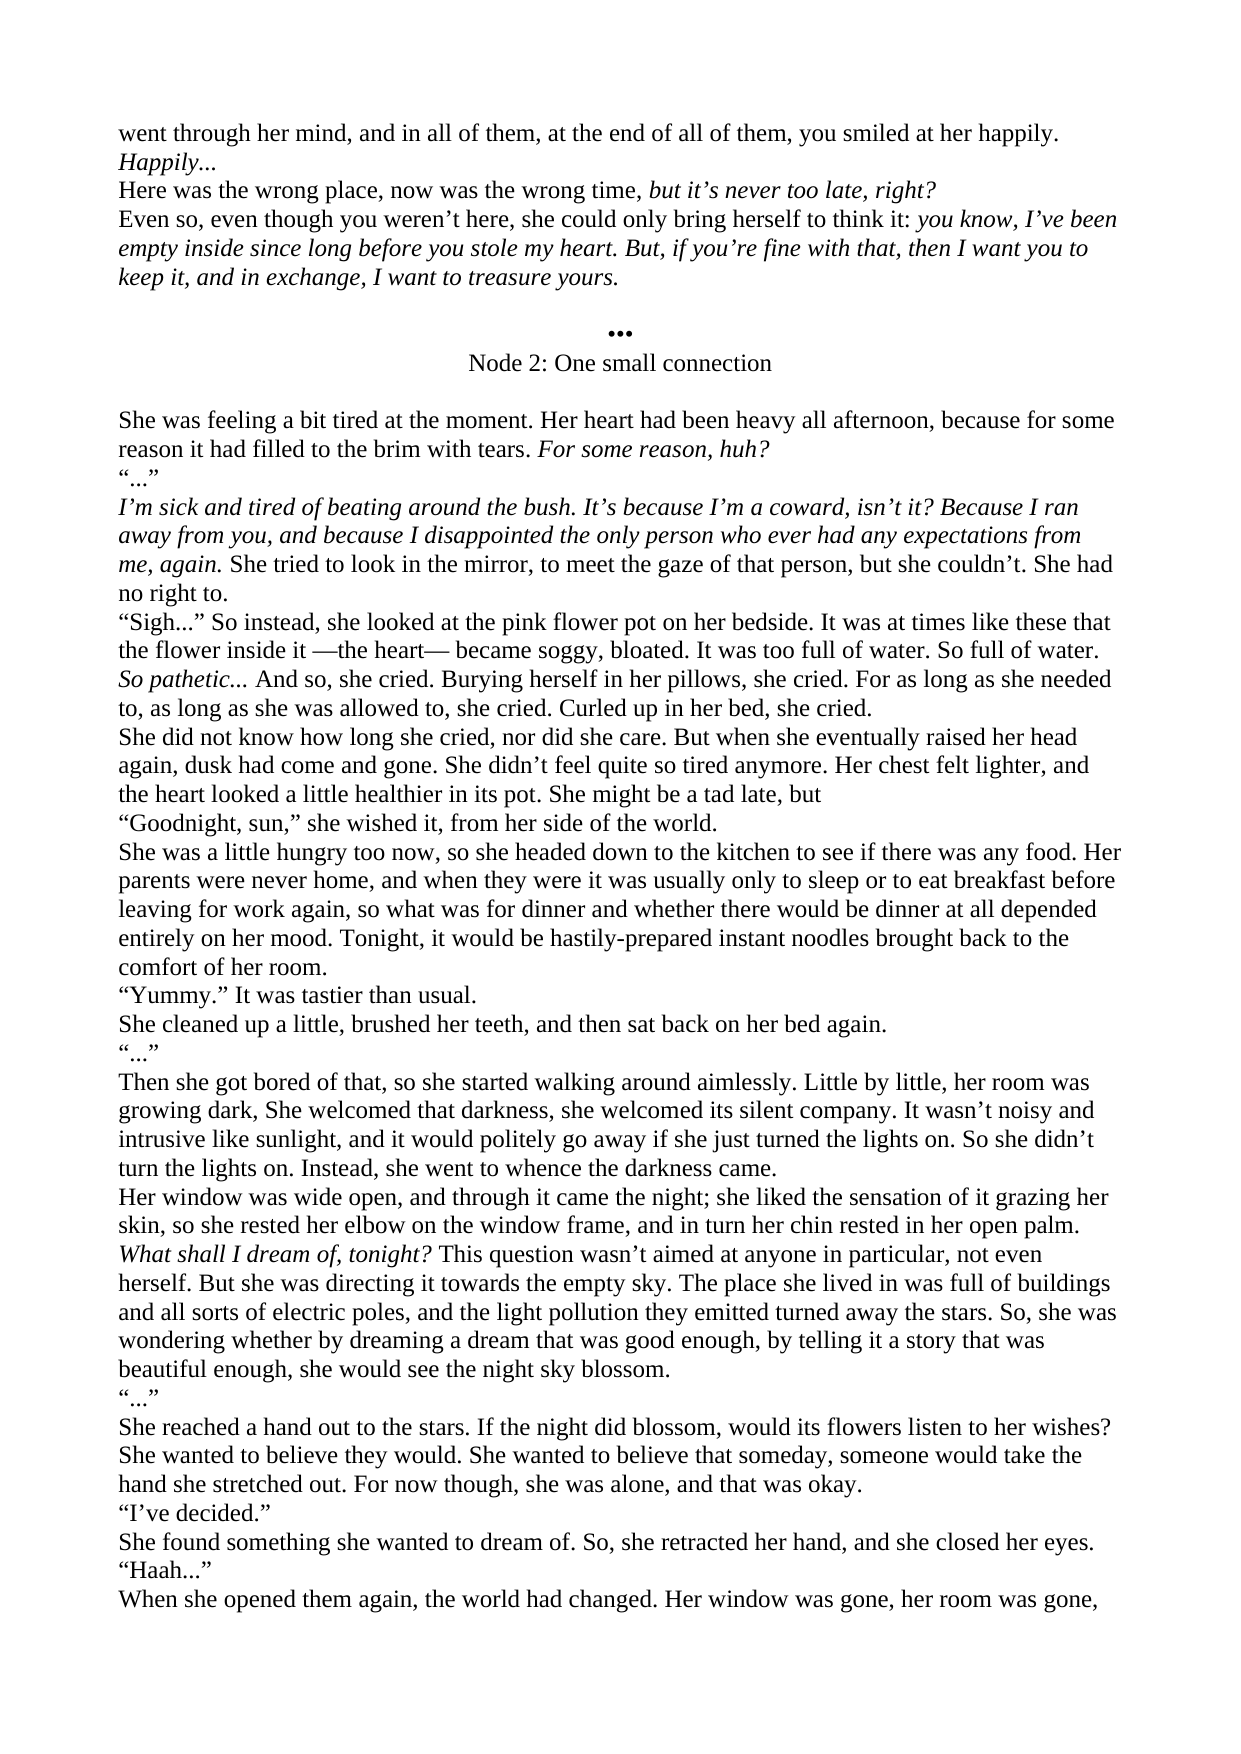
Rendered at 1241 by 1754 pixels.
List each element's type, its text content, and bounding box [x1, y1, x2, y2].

text “Yummy.” It was tastier than usual. [118, 981, 1122, 1009]
text ••• [118, 319, 1122, 348]
text “...” [118, 1383, 1122, 1412]
text “Goodnight, sun,” she wished it, from her side of the world. [118, 808, 1122, 837]
text “...” [118, 463, 1122, 492]
text “Haah...” [118, 1556, 1122, 1584]
text When she opened them again, the world had changed. Her window was gone, her room was gone, [118, 1584, 1122, 1613]
text Even so, even though you weren’t here, she could only bring herself to think it: you know, I’ve been empty inside since long before you stole my heart. But, if you’re fine with that, then I want you to keep it, and in exchange, I want to treasure yours. [118, 204, 1122, 291]
text I’m sick and tired of beating around the bush. It’s because I’m a coward, isn’t it? Because I ran away from you, and because I disappointed the only person who ever had any expectations from me, again. She tried to look in the mirror, to meet the gaze of that person, but she couldn’t. She had no right to. [118, 492, 1122, 607]
text She found something she wanted to dream of. So, she retracted her hand, and she closed her eyes. [118, 1527, 1122, 1556]
text She was a little hungry too now, so she headed down to the kitchen to see if there was any food. Her parents were never home, and when they were it was usually only to sleep or to eat breakfast before leaving for work again, so what was for dinner and whether there would be dinner at all depended entirely on her mood. Tonight, it would be hastily-prepared instant noodles brought back to the comfort of her room. [118, 837, 1122, 981]
text Node 2: One small connection [118, 348, 1122, 377]
text She cleaned up a little, brushed her teeth, and then sat back on her bed again. [118, 1009, 1122, 1038]
text “I’ve decided.” [118, 1498, 1122, 1527]
text She was feeling a bit tired at the moment. Her heart had been heavy all afternoon, because for some reason it had filled to the brim with tears. For some reason, huh? [118, 406, 1122, 463]
text “Sigh...” So instead, she looked at the pink flower pot on her bedside. It was at times like these that the flower inside it —the heart— became soggy, bloated. It was too full of water. So full of water. So pathetic... And so, she cried. Burying herself in her pillows, she cried. For as long as she needed to, as long as she was allowed to, she cried. Curled up in her bed, she cried. [118, 607, 1122, 722]
text Her window was wide open, and through it came the night; she liked the sensation of it grazing her skin, so she rested her elbow on the window frame, and in turn her chin rested in her open palm. What shall I dream of, tonight? This question wasn’t aimed at anyone in particular, not even herself. But she was directing it towards the empty sky. The place she lived in was full of buildings and all sorts of electric poles, and the light pollution they emitted turned away the stars. So, she was wondering whether by dreaming a dream that was good enough, by telling it a story that was beautiful enough, she would see the night sky blossom. [118, 1182, 1122, 1383]
text Here was the wrong place, now was the wrong time, but it’s never too late, right? [118, 176, 1122, 204]
text “...” [118, 1038, 1122, 1067]
text She did not know how long she cried, nor did she care. But when she eventually raised her head again, dusk had come and gone. She didn’t feel quite so tired anymore. Her chest felt lighter, and the heart looked a little healthier in its pot. She might be a tad late, but [118, 722, 1122, 808]
text She reached a hand out to the stars. If the night did blossom, would its flowers listen to her wishes? She wanted to believe they would. She wanted to believe that someday, someone would take the hand she stretched out. For now though, she was alone, and that was okay. [118, 1412, 1122, 1498]
text went through her mind, and in all of them, at the end of all of them, you smiled at her happily. Happily... [118, 118, 1122, 176]
text Then she got bored of that, so she started walking around aimlessly. Little by little, her room was growing dark, She welcomed that darkness, she welcomed its silent company. It wasn’t noisy and intrusive like sunlight, and it would politely go away if she just turned the lights on. So she didn’t turn the lights on. Instead, she went to whence the darkness came. [118, 1067, 1122, 1182]
